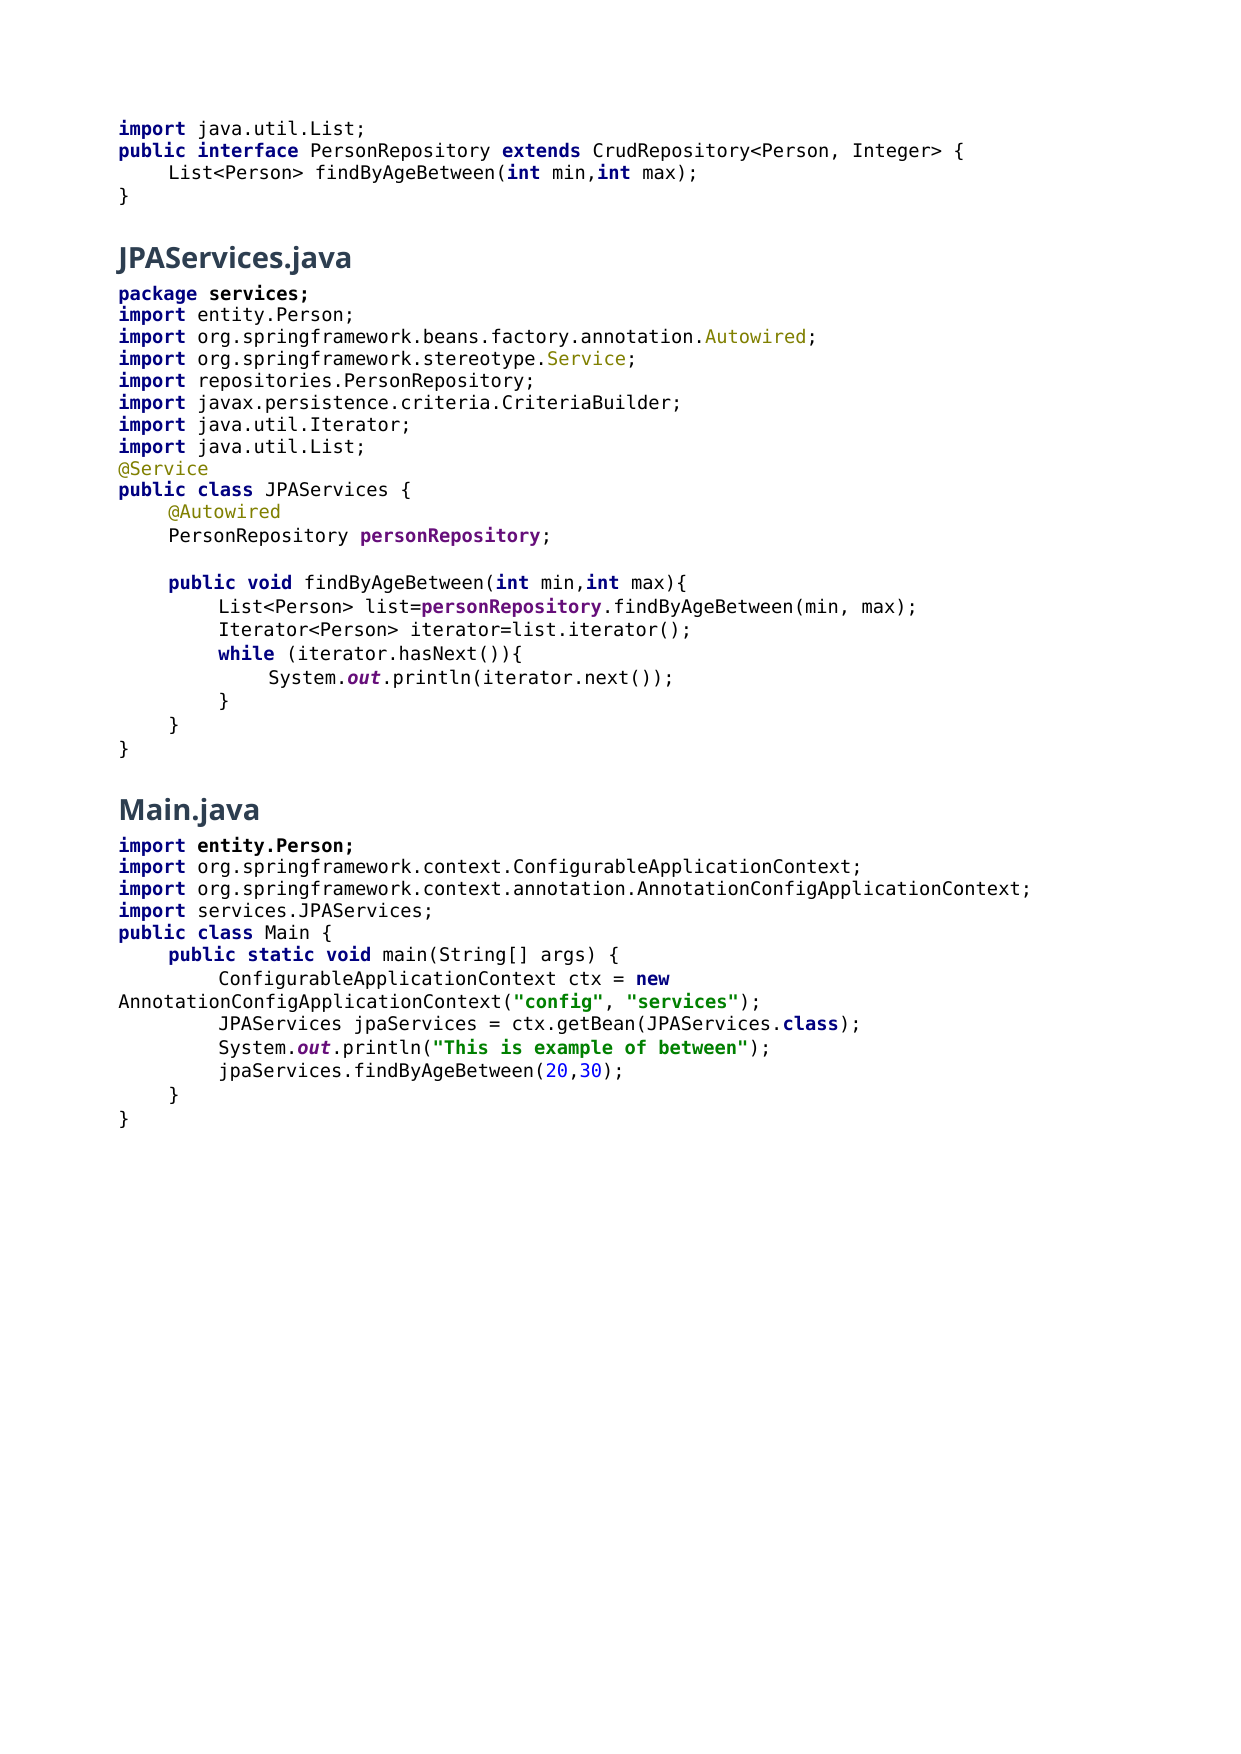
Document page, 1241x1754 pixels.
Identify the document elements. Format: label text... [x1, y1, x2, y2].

text List<Person> findByAgeBetween(int min,int max); [118, 162, 1122, 186]
text System.out.println(iterator.next()); [118, 667, 1122, 690]
text import entity.Person; [118, 835, 1122, 857]
text } [118, 714, 1122, 738]
text } [118, 690, 1122, 714]
text Iterator<Person> iterator=list.iterator(); [118, 619, 1122, 643]
text jpaServices.findByAgeBetween(20,30); [118, 1061, 1122, 1084]
text public static void main(String[] args) { [118, 944, 1122, 968]
text } [118, 186, 1122, 207]
text public void findByAgeBetween(int min,int max){ [118, 572, 1122, 596]
text public class Main { [118, 922, 1122, 944]
text import javax.persistence.criteria.CriteriaBuilder; [118, 392, 1122, 414]
text System.out.println("This is example of between"); [118, 1037, 1122, 1061]
text import services.JPAServices; [118, 900, 1122, 922]
text } [118, 1108, 1122, 1130]
text @Autowired [118, 501, 1122, 525]
text PersonRepository personRepository; [118, 525, 1122, 548]
text JPAServices jpaServices = ctx.getBean(JPAServices.class); [118, 1013, 1122, 1037]
text import org.springframework.beans.factory.annotation.Autowired; [118, 326, 1122, 348]
text public interface PersonRepository extends CrudRepository<Person, Integer> { [118, 140, 1122, 162]
text ConfigurableApplicationContext ctx = new AnnotationConfigApplicationContext("config", "services"); [118, 968, 1122, 1013]
text import org.springframework.stereotype.Service; [118, 348, 1122, 370]
text public class JPAServices { [118, 479, 1122, 501]
text JPAServices.java [118, 237, 1122, 277]
text import org.springframework.context.ConfigurableApplicationContext; [118, 857, 1122, 878]
text import java.util.Iterator; [118, 414, 1122, 436]
text package services; [118, 282, 1122, 304]
text @Service [118, 457, 1122, 479]
text import java.util.List; [118, 118, 1122, 140]
text import repositories.PersonRepository; [118, 370, 1122, 392]
text import entity.Person; [118, 304, 1122, 326]
text } [118, 738, 1122, 759]
text import org.springframework.context.annotation.AnnotationConfigApplicationContext; [118, 878, 1122, 900]
text Main.java [118, 789, 1122, 829]
text } [118, 1084, 1122, 1108]
text List<Person> list=personRepository.findByAgeBetween(min, max); [118, 596, 1122, 619]
text while (iterator.hasNext()){ [118, 643, 1122, 667]
text import java.util.List; [118, 436, 1122, 457]
